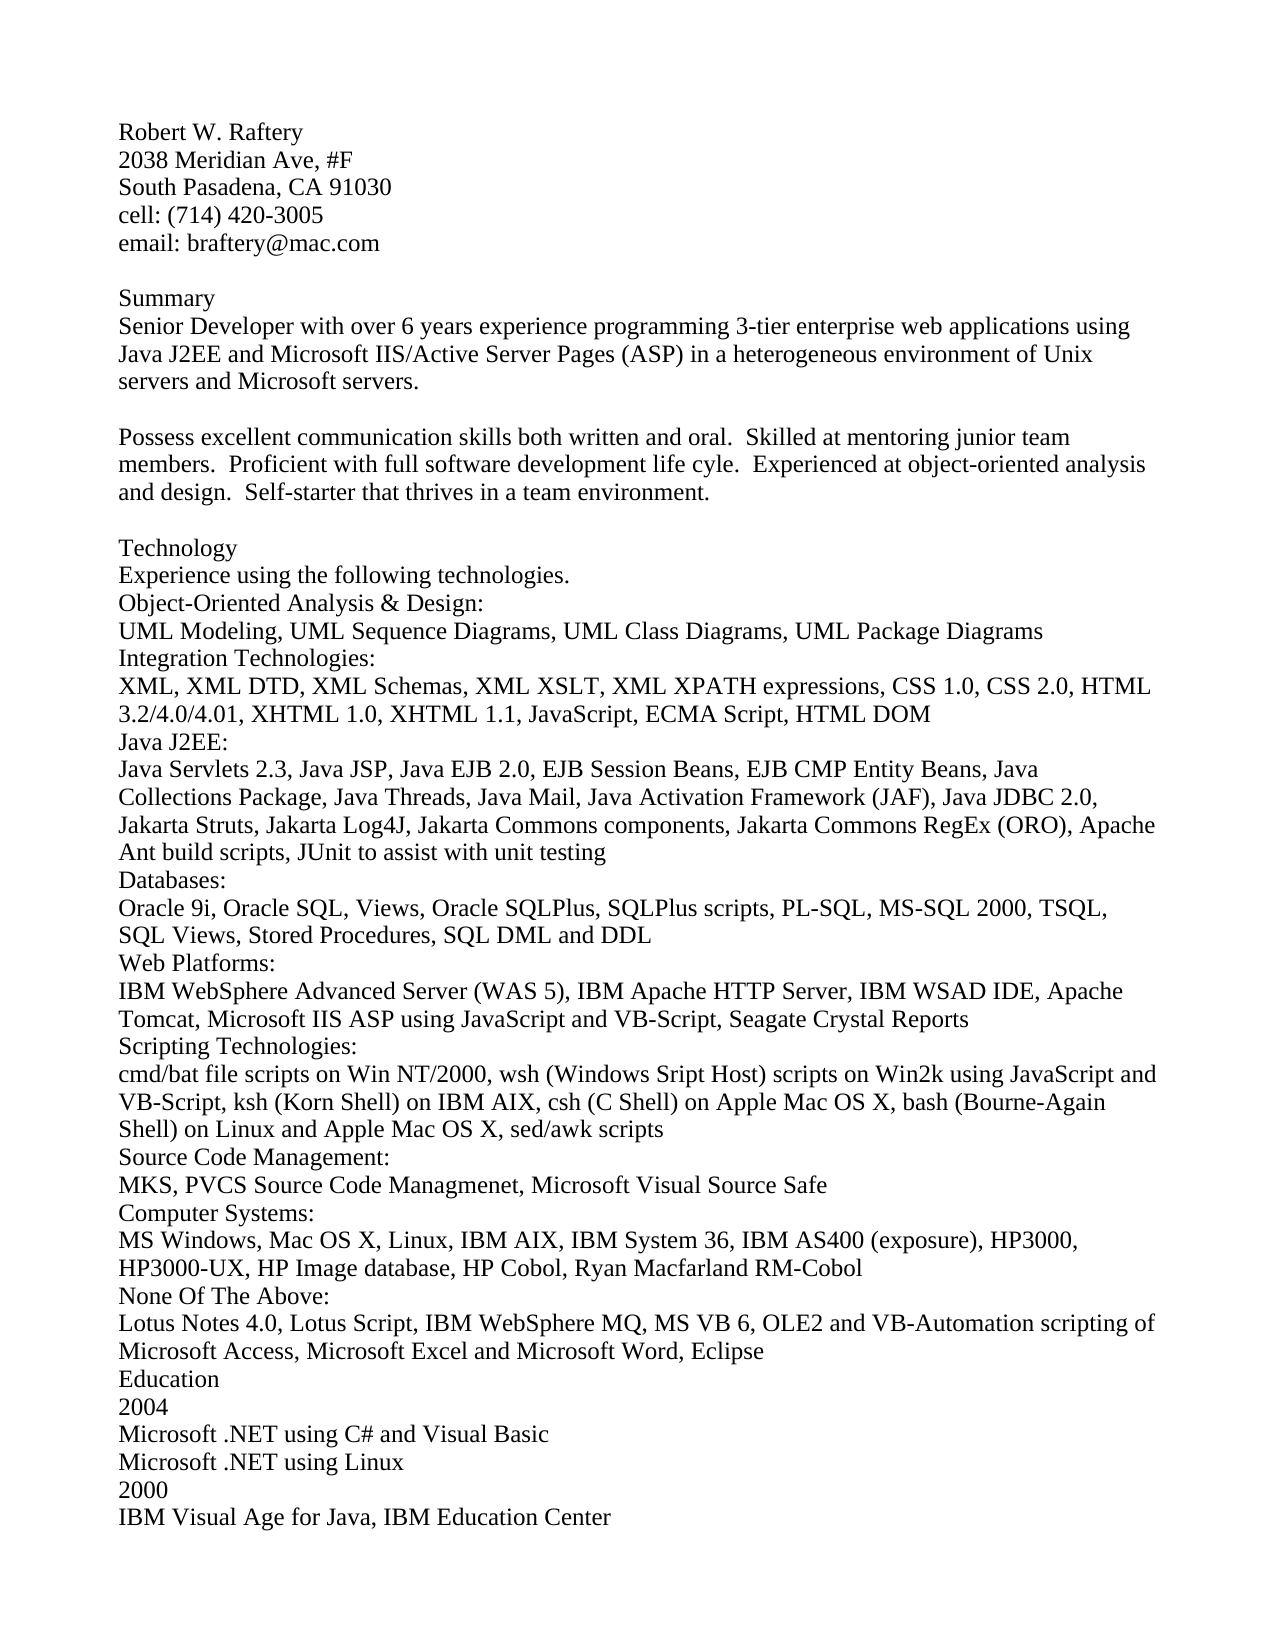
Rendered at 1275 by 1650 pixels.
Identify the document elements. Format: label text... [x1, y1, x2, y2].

text IBM Visual Age for Java, IBM Education Center [118, 1503, 1157, 1531]
text 2038 Meridian Ave, #F [118, 146, 1157, 173]
text Summary [118, 284, 1157, 312]
text Computer Systems: [118, 1199, 1157, 1226]
text Databases: [118, 866, 1157, 894]
text IBM WebSphere Advanced Server (WAS 5), IBM Apache HTTP Server, IBM WSAD IDE, Apache Tomcat, Microsoft IIS ASP using JavaScript and VB-Script, Seagate Crystal Reports [118, 977, 1157, 1032]
text Source Code Management: [118, 1143, 1157, 1171]
text Robert W. Raftery [118, 118, 1157, 146]
text email: braftery@mac.com [118, 229, 1157, 257]
text Senior Developer with over 6 years experience programming 3-tier enterprise web applications using Java J2EE and Microsoft IIS/Active Server Pages (ASP) in a heterogeneous environment of Unix servers and Microsoft servers. [118, 312, 1157, 395]
text MS Windows, Mac OS X, Linux, IBM AIX, IBM System 36, IBM AS400 (exposure), HP3000, HP3000-UX, HP Image database, HP Cobol, Ryan Macfarland RM-Cobol [118, 1226, 1157, 1282]
text MKS, PVCS Source Code Managmenet, Microsoft Visual Source Safe [118, 1171, 1157, 1199]
text 2004 [118, 1393, 1157, 1420]
text Possess excellent communication skills both written and oral. Skilled at mentoring junior team members. Proficient with full software development life cyle. Experienced at object-oriented analysis and design. Self-starter that thrives in a team environment. [118, 423, 1157, 506]
text Microsoft .NET using Linux [118, 1448, 1157, 1476]
text XML, XML DTD, XML Schemas, XML XSLT, XML XPATH expressions, CSS 1.0, CSS 2.0, HTML 3.2/4.0/4.01, XHTML 1.0, XHTML 1.1, JavaScript, ECMA Script, HTML DOM [118, 672, 1157, 728]
text Experience using the following technologies. [118, 561, 1157, 589]
text Java Servlets 2.3, Java JSP, Java EJB 2.0, EJB Session Beans, EJB CMP Entity Beans, Java Collections Package, Java Threads, Java Mail, Java Activation Framework (JAF), Java JDBC 2.0, Jakarta Struts, Jakarta Log4J, Jakarta Commons components, Jakarta Commons RegEx (ORO), Apache Ant build scripts, JUnit to assist with unit testing [118, 755, 1157, 866]
text None Of The Above: [118, 1282, 1157, 1309]
text cmd/bat file scripts on Win NT/2000, wsh (Windows Sript Host) scripts on Win2k using JavaScript and VB-Script, ksh (Korn Shell) on IBM AIX, csh (C Shell) on Apple Mac OS X, bash (Bourne-Again Shell) on Linux and Apple Mac OS X, sed/awk scripts [118, 1060, 1157, 1143]
text Oracle 9i, Oracle SQL, Views, Oracle SQLPlus, SQLPlus scripts, PL-SQL, MS-SQL 2000, TSQL, SQL Views, Stored Procedures, SQL DML and DDL [118, 894, 1157, 949]
text Lotus Notes 4.0, Lotus Script, IBM WebSphere MQ, MS VB 6, OLE2 and VB-Automation scripting of Microsoft Access, Microsoft Excel and Microsoft Word, Eclipse [118, 1309, 1157, 1365]
text Integration Technologies: [118, 644, 1157, 672]
text South Pasadena, CA 91030 [118, 173, 1157, 201]
text Web Platforms: [118, 949, 1157, 977]
text Scripting Technologies: [118, 1032, 1157, 1060]
text cell: (714) 420-3005 [118, 201, 1157, 229]
text UML Modeling, UML Sequence Diagrams, UML Class Diagrams, UML Package Diagrams [118, 617, 1157, 644]
text Microsoft .NET using C# and Visual Basic [118, 1420, 1157, 1448]
text Java J2EE: [118, 728, 1157, 755]
text Technology [118, 534, 1157, 561]
text Education [118, 1365, 1157, 1393]
text 2000 [118, 1476, 1157, 1503]
text Object-Oriented Analysis & Design: [118, 589, 1157, 617]
